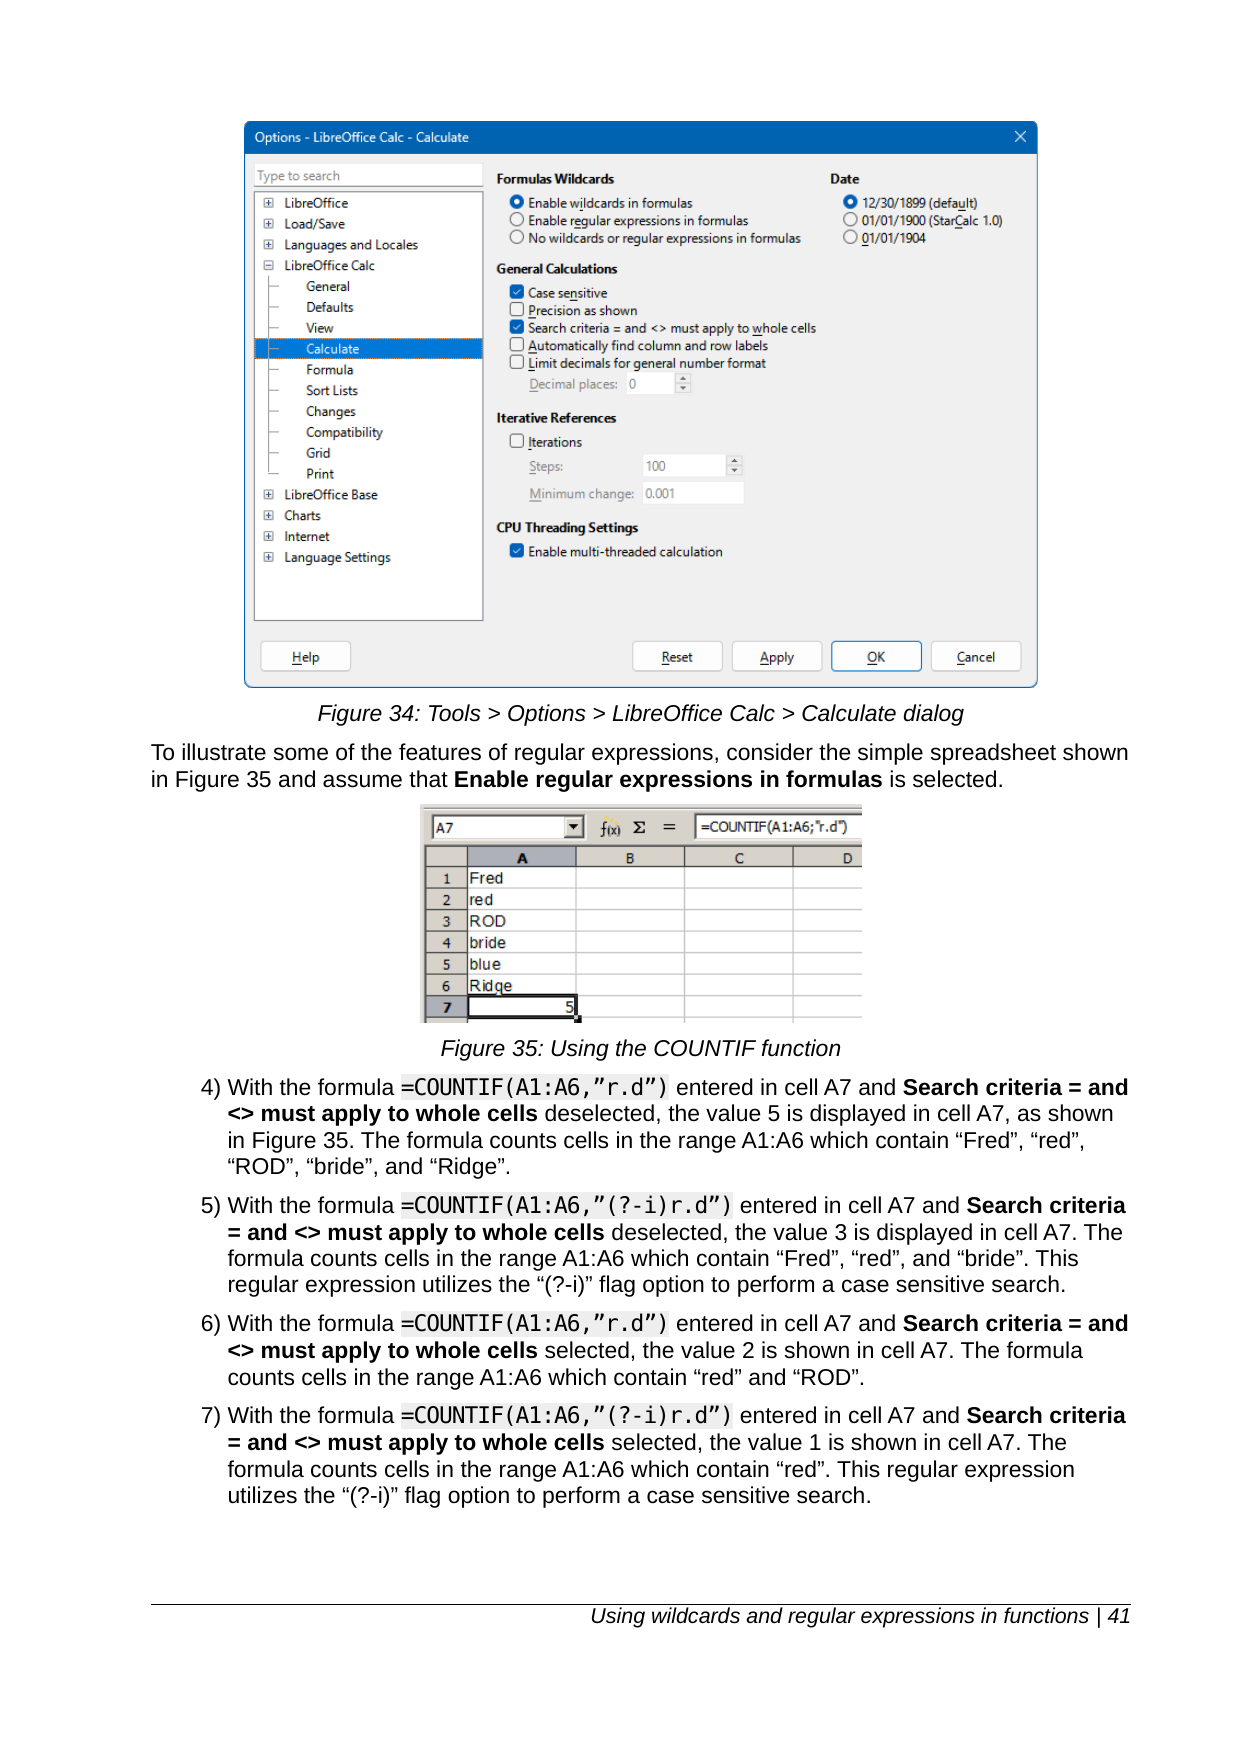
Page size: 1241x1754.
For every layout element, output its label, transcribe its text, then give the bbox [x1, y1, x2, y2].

list With the formula =COUNTIF(A1:A6,”r.d”) entered in cell A7 and Search criteria = and <> must apply to whole cells deselected, the value 5 is displayed in cell A7, as shown in Figure 35. The formula counts cells in the range A1:A6 which contain “Fred”, “red”, “ROD”, “bride”, and “Ridge”. [227, 1073, 1131, 1179]
picture [419, 804, 862, 1023]
list With the formula =COUNTIF(A1:A6,”(?-i)r.d”) entered in cell A7 and Search criteria = and <> must apply to whole cells selected, the value 1 is shown in cell A7. The formula counts cells in the range A1:A6 which contain “red”. This regular expression utilizes the “(?‑i)” flag option to perform a case sensitive search. [227, 1402, 1131, 1508]
text To illustrate some of the features of regular expressions, consider the simple spreadsheet shown in Figure 35 and assume that Enable regular expressions in formulas is selected. [151, 739, 1131, 792]
text Figure 34: Tools > Options > LibreOffice Calc > Calculate dialog [151, 700, 1131, 727]
text Figure 35: Using the COUNTIF function [151, 1035, 1131, 1061]
list With the formula =COUNTIF(A1:A6,”r.d”) entered in cell A7 and Search criteria = and <> must apply to whole cells selected, the value 2 is shown in cell A7. The formula counts cells in the range A1:A6 which contain “red” and “ROD”. [227, 1310, 1131, 1390]
list With the formula =COUNTIF(A1:A6,”(?-i)r.d”) entered in cell A7 and Search criteria = and <> must apply to whole cells deselected, the value 3 is displayed in cell A7. The formula counts cells in the range A1:A6 which contain “Fred”, “red”, and “bride”. This regular expression utilizes the “(?-i)” flag option to perform a case sensitive search. [227, 1192, 1131, 1298]
picture [244, 121, 1038, 688]
